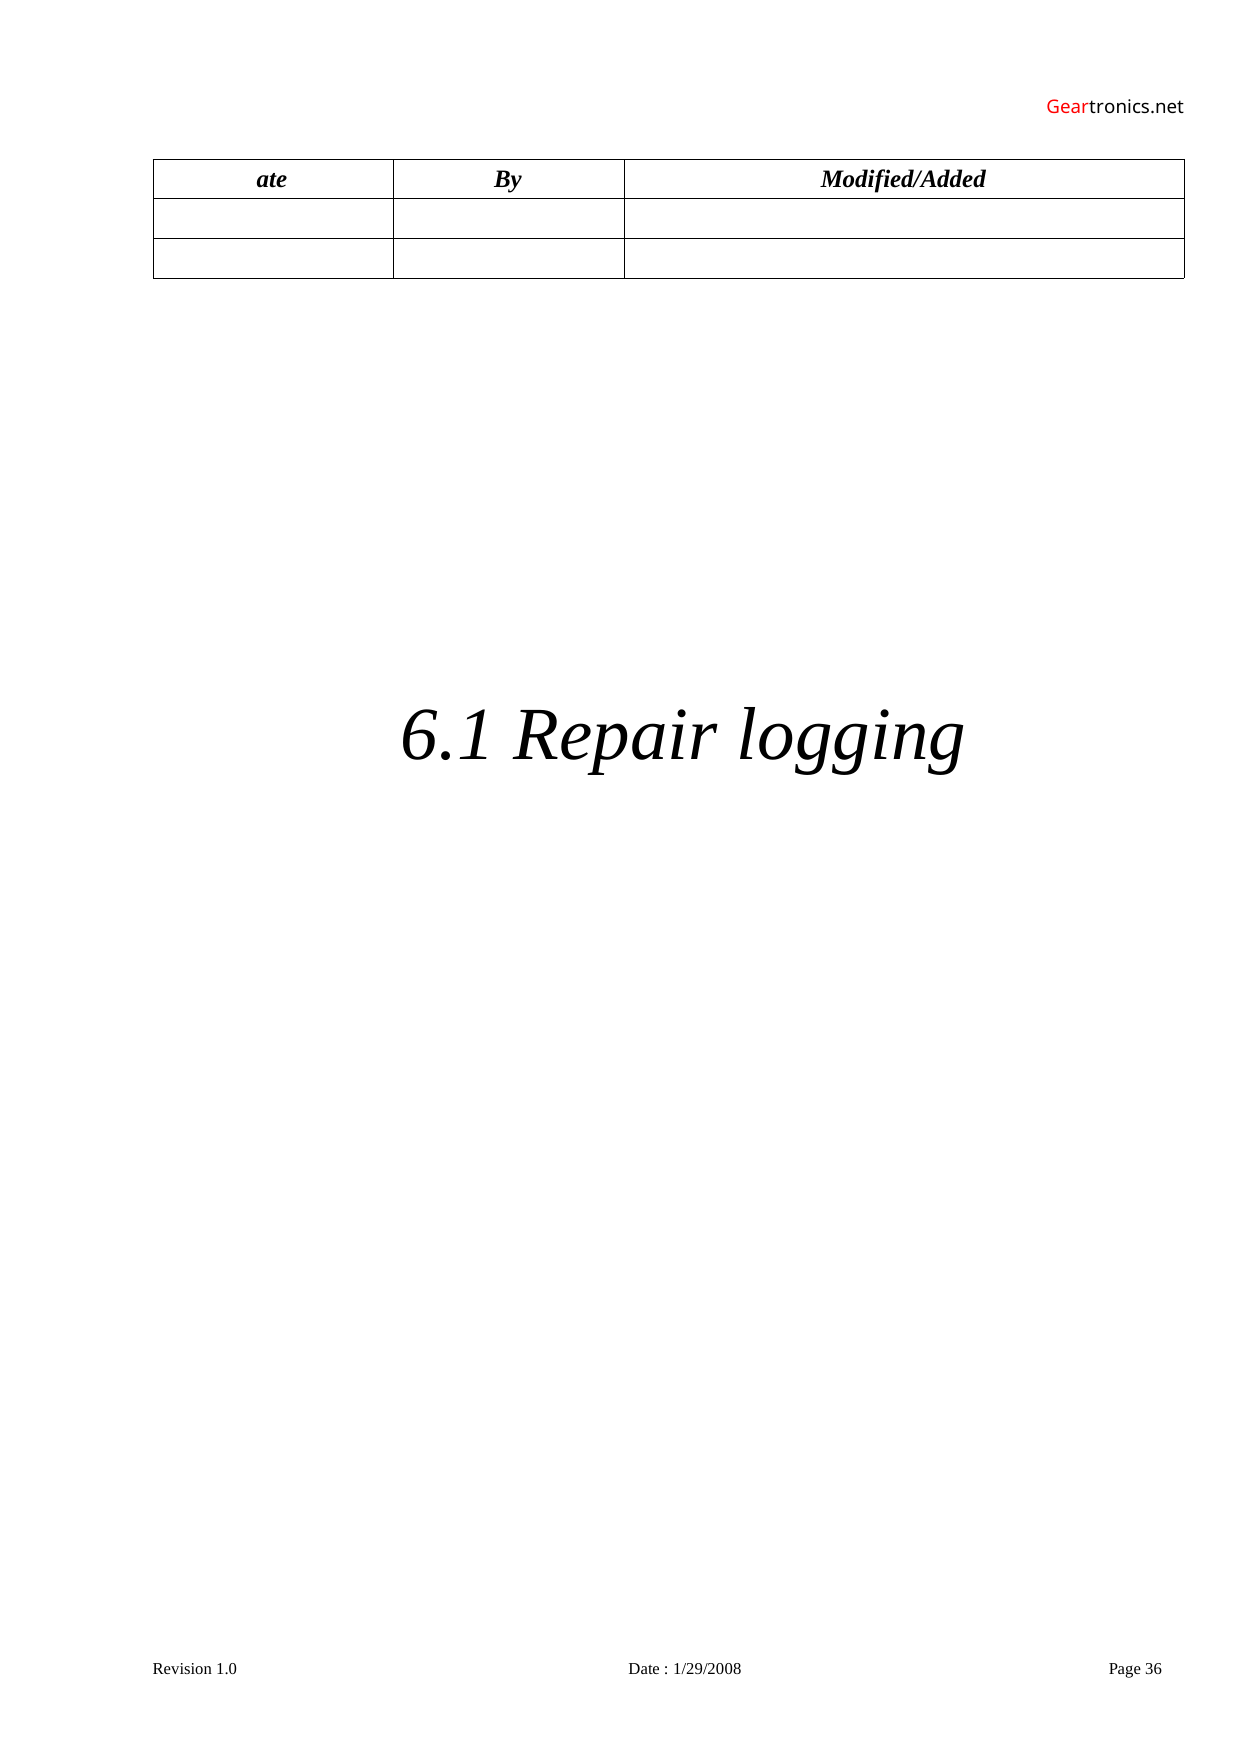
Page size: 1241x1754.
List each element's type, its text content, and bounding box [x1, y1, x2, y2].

table_header Modified/Added [625, 160, 1184, 198]
table_cell [625, 199, 1184, 238]
table_cell [154, 199, 393, 238]
table_cell [394, 239, 624, 278]
list 6.1 Repair logging [152, 693, 1184, 776]
table_cell [154, 239, 393, 278]
table_header By [394, 160, 624, 198]
table_cell [394, 199, 624, 238]
table_header ate [154, 160, 393, 198]
table_cell [625, 239, 1184, 278]
